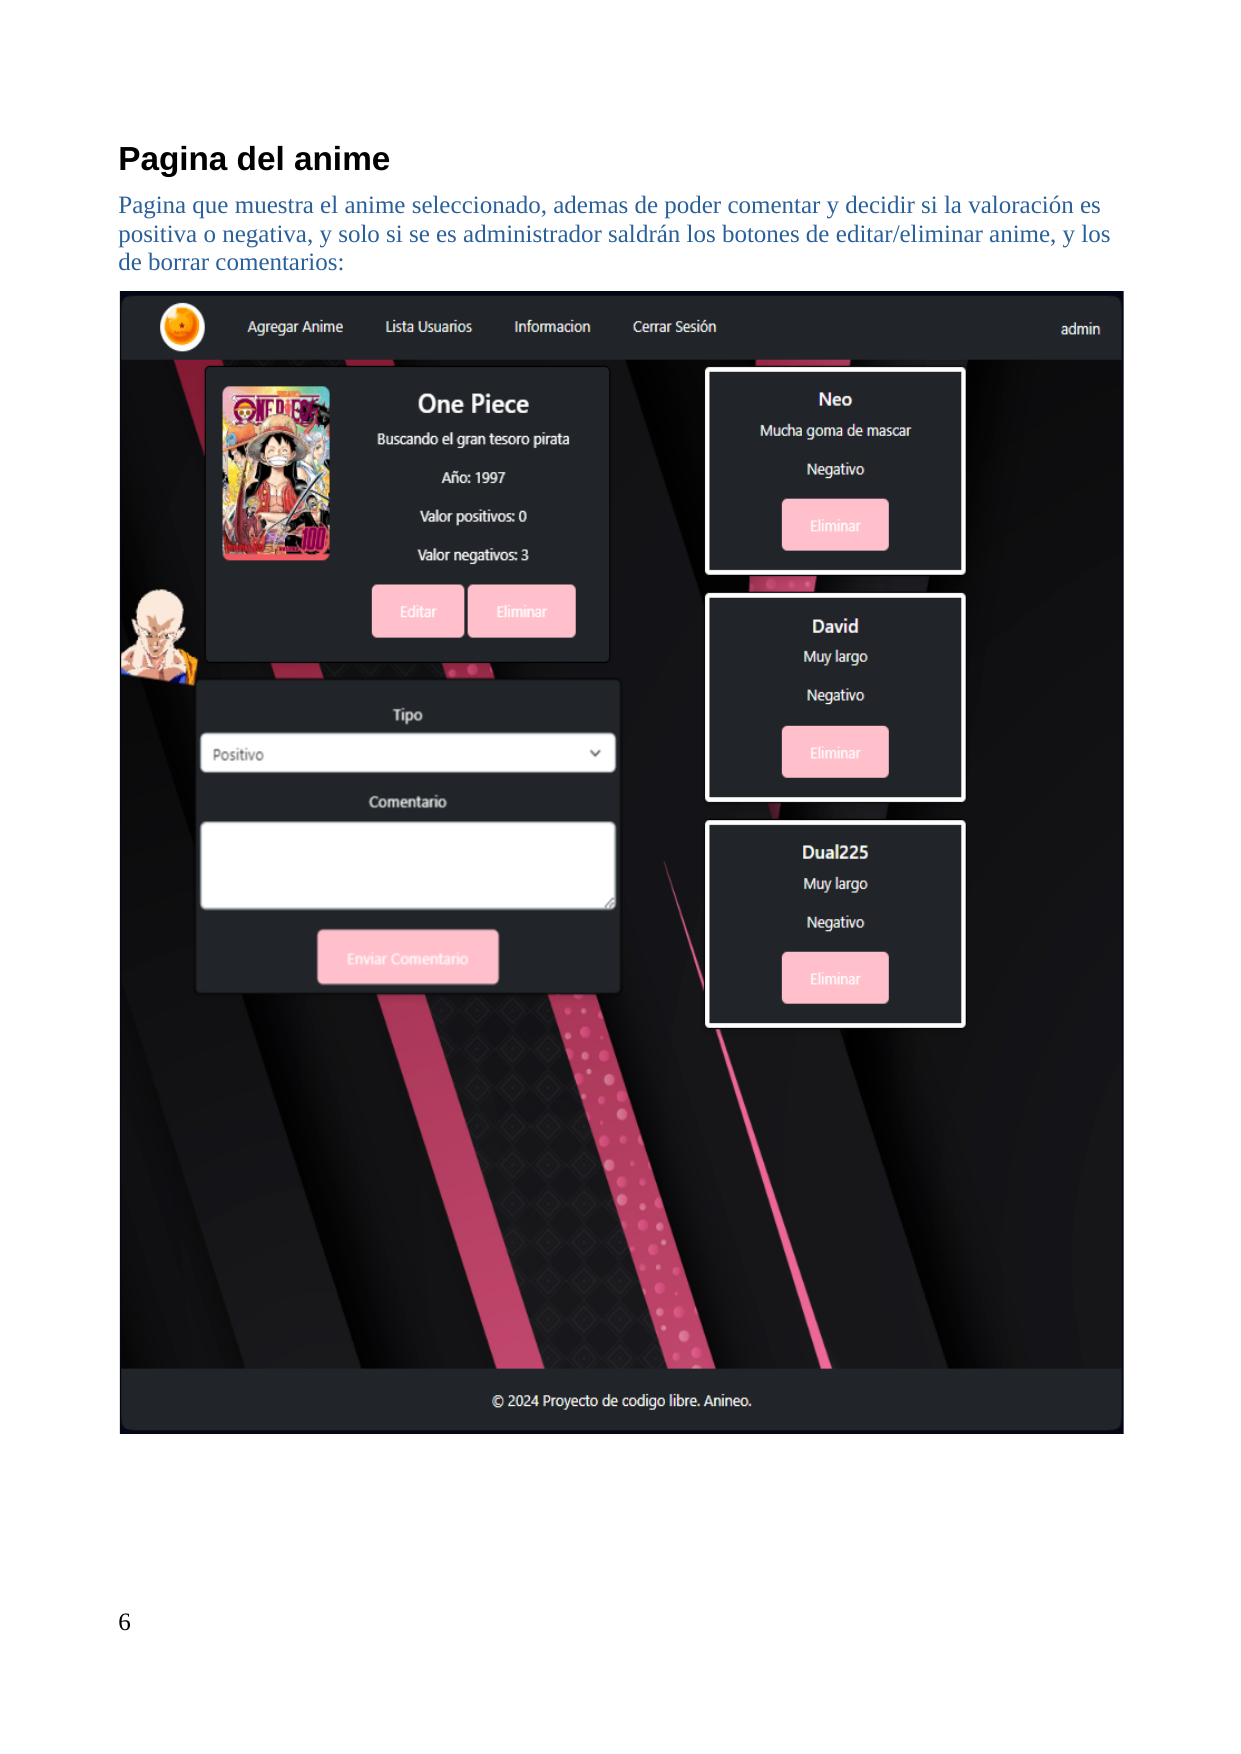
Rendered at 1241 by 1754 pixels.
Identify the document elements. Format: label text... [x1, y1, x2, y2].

subtitle Pagina del anime [118, 139, 1122, 177]
picture [119, 291, 1124, 1434]
text Pagina que muestra el anime seleccionado, ademas de poder comentar y decidir si la valoración es positiva o negativa, y solo si se es administrador saldrán los botones de editar/eliminar anime, y los de borrar comentarios: [118, 190, 1122, 1463]
